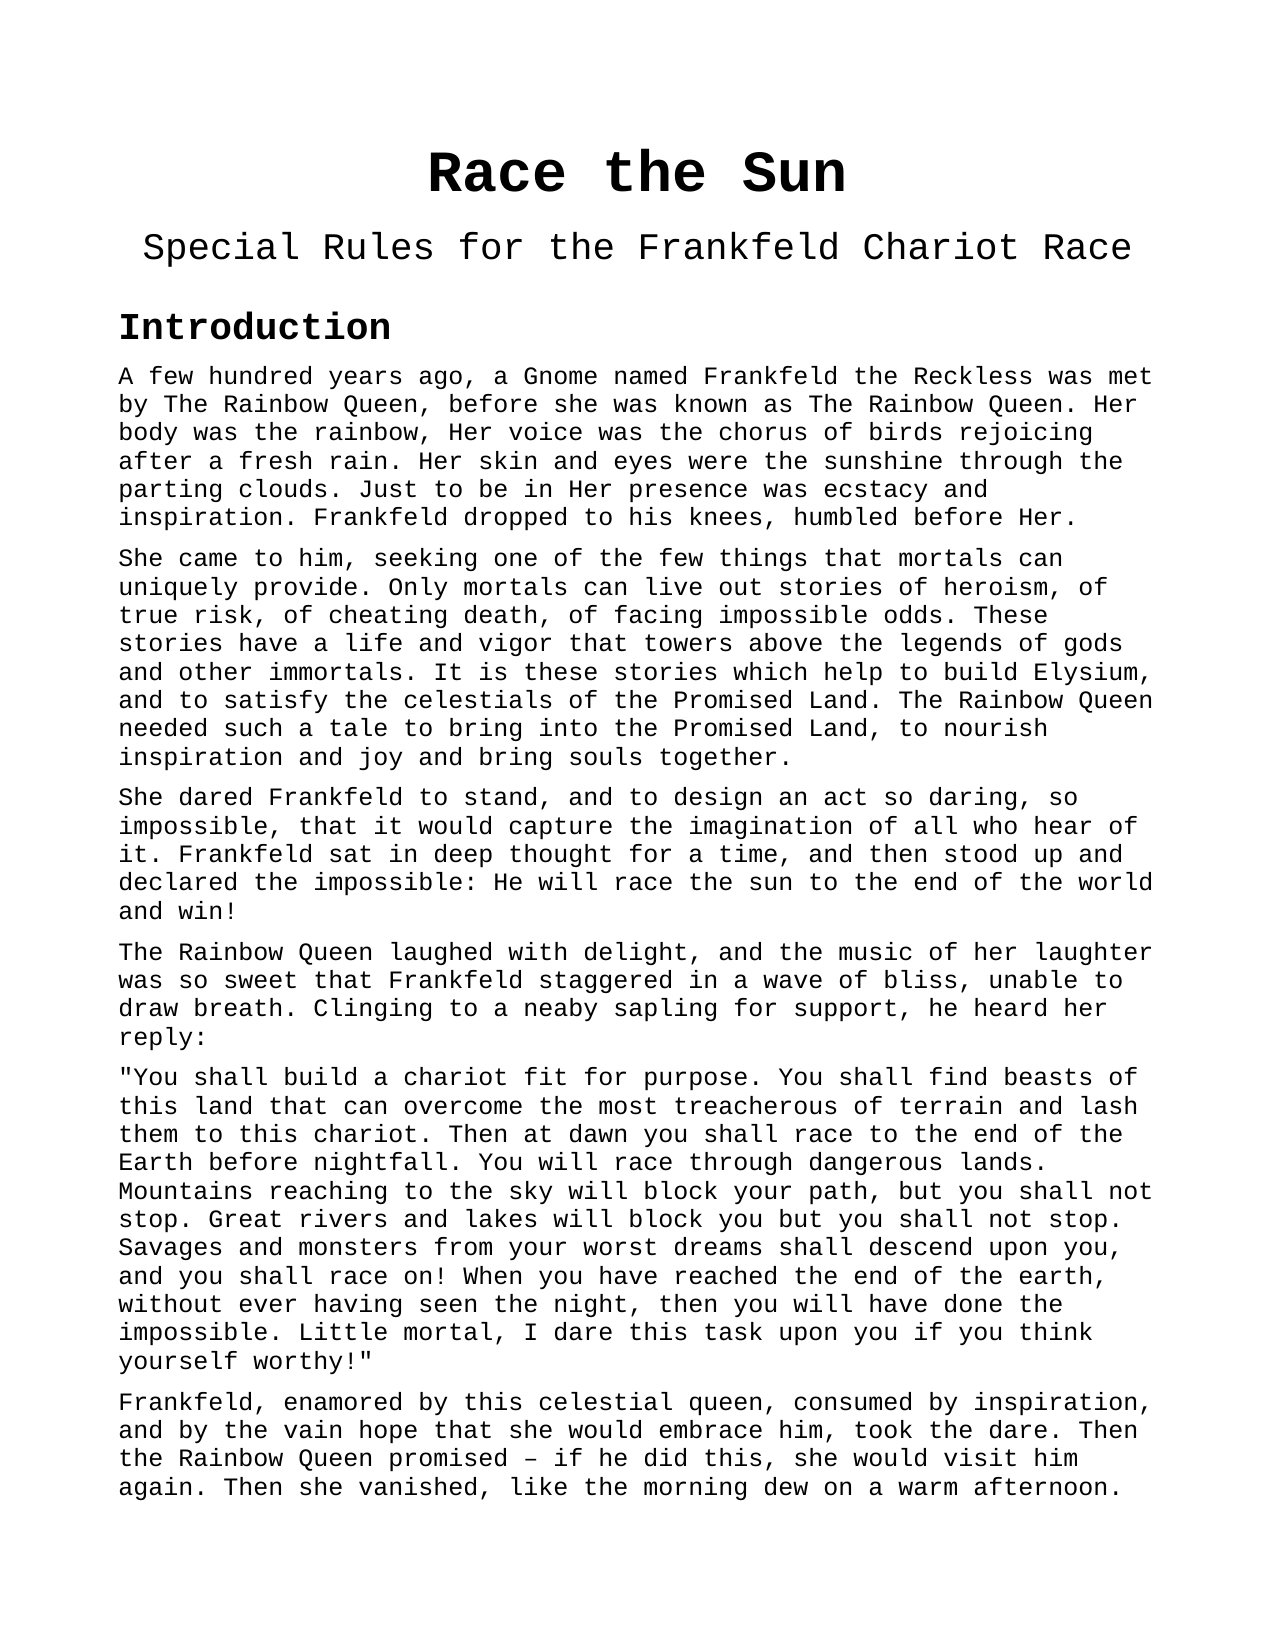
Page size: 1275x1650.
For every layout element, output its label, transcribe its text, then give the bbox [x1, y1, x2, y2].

subtitle Special Rules for the Frankfeld Chariot Race [118, 228, 1157, 270]
subtitle Introduction [118, 308, 1157, 351]
text She dared Frankfeld to stand, and to design an act so daring, so impossible, that it would capture the imagination of all who hear of it. Frankfeld sat in deep thought for a time, and then stood up and declared the impossible: He will race the sun to the end of the world and win! [118, 785, 1157, 927]
title Race the Sun [118, 143, 1157, 209]
text Frankfeld, enamored by this celestial queen, consumed by inspiration, and by the vain hope that she would embrace him, took the dare. Then the Rainbow Queen promised – if he did this, she would visit him again. Then she vanished, like the morning dew on a warm afternoon. [118, 1389, 1157, 1502]
text She came to him, seeking one of the few things that mortals can uniquely provide. Only mortals can live out stories of heroism, of true risk, of cheating death, of facing impossible odds. These stories have a life and vigor that towers above the legends of gods and other immortals. It is these stories which help to build Elysium, and to satisfy the celestials of the Promised Land. The Rainbow Queen needed such a tale to bring into the Promised Land, to nourish inspiration and joy and bring souls together. [118, 546, 1157, 772]
text "You shall build a chariot fit for purpose. You shall find beasts of this land that can overcome the most treacherous of terrain and lash them to this chariot. Then at dawn you shall race to the end of the Earth before nightfall. You will race through dangerous lands. Mountains reaching to the sky will block your path, but you shall not stop. Great rivers and lakes will block you but you shall not stop. Savages and monsters from your worst dreams shall descend upon you, and you shall race on! When you have reached the end of the earth, without ever having seen the night, then you will have done the impossible. Little mortal, I dare this task upon you if you think yourself worthy!" [118, 1065, 1157, 1377]
text The Rainbow Queen laughed with delight, and the music of her laughter was so sweet that Frankfeld staggered in a wave of bliss, unable to draw breath. Clinging to a neaby sapling for support, he heard her reply: [118, 939, 1157, 1052]
text A few hundred years ago, a Gnome named Frankfeld the Reckless was met by The Rainbow Queen, before she was known as The Rainbow Queen. Her body was the rainbow, Her voice was the chorus of birds rejoicing after a fresh rain. Her skin and eyes were the sunshine through the parting clouds. Just to be in Her presence was ecstacy and inspiration. Frankfeld dropped to his knees, humbled before Her. [118, 363, 1157, 533]
